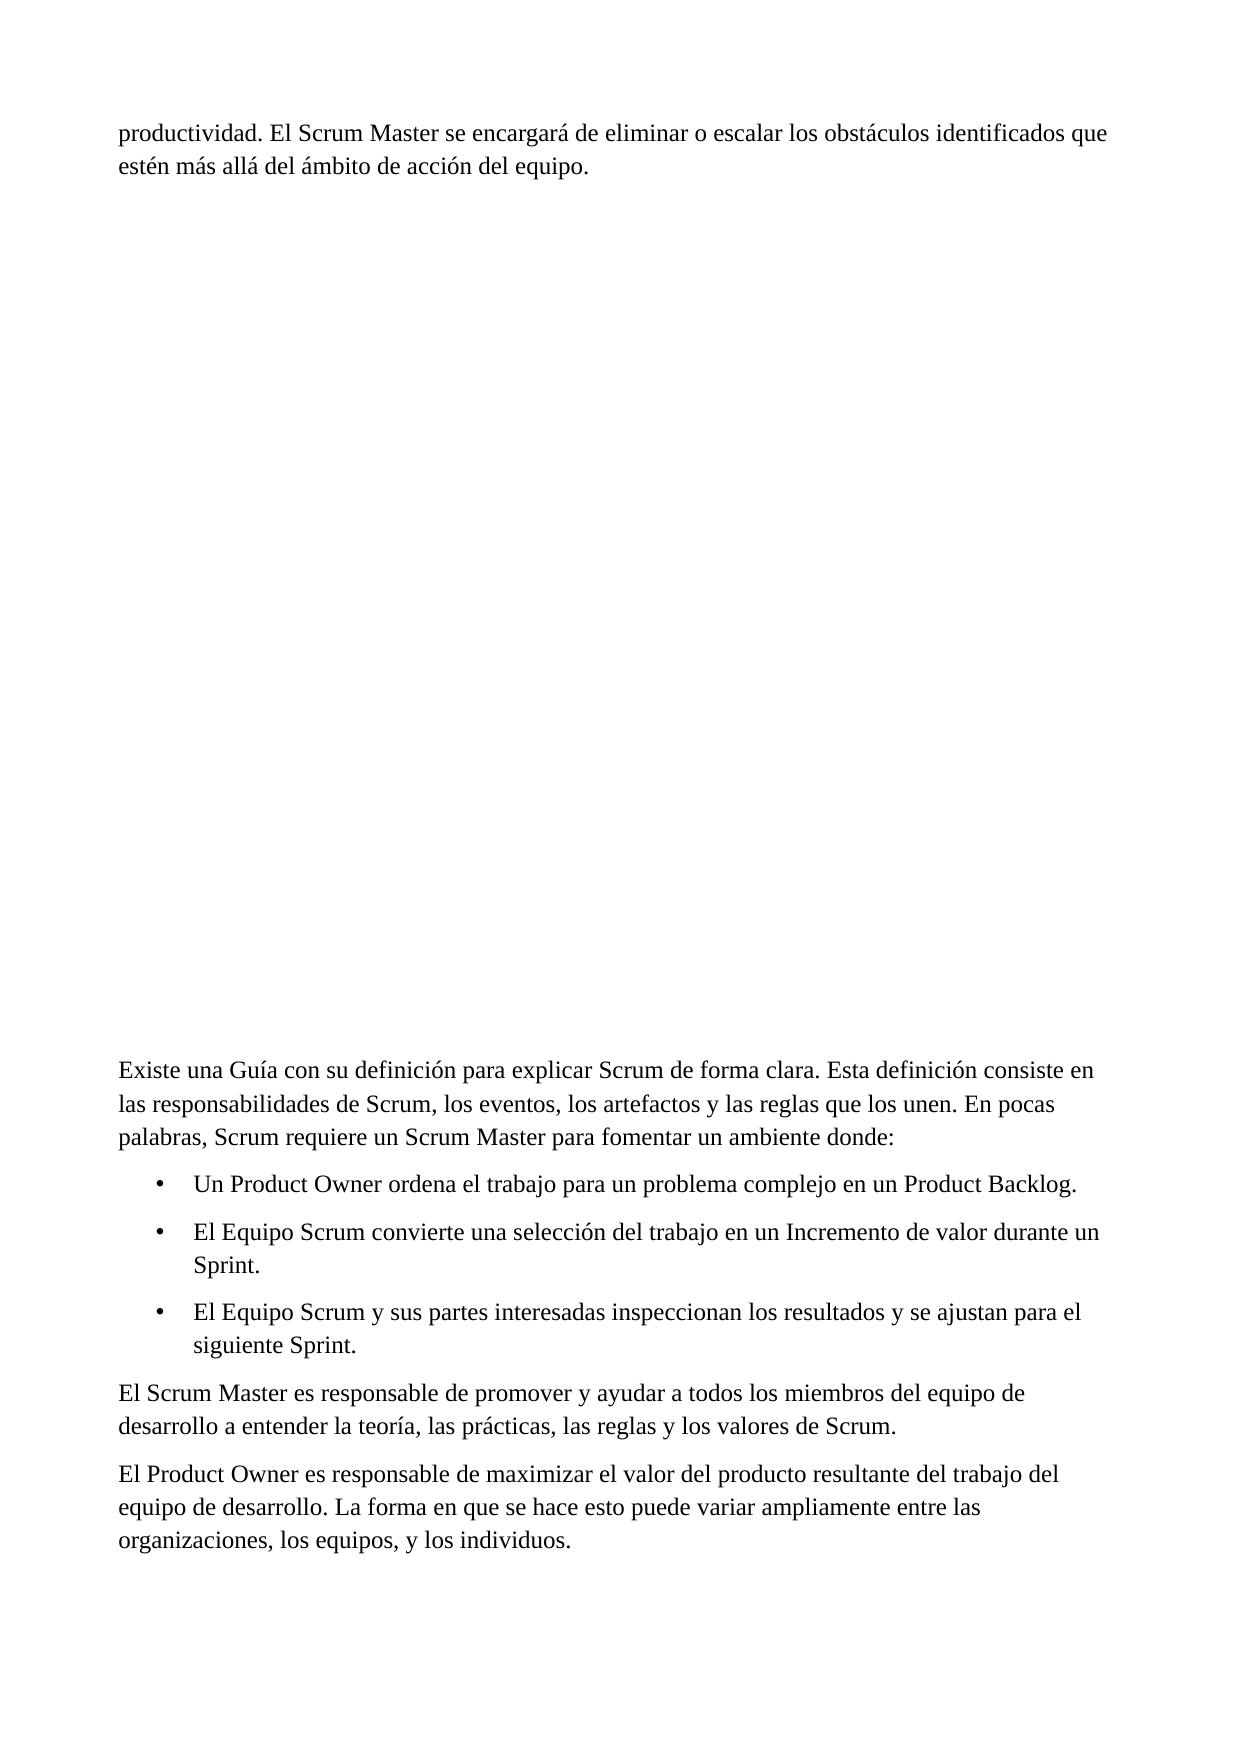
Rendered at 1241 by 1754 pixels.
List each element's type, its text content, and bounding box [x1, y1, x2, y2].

text Existe una Guía con su definición para explicar Scrum de forma clara. Esta definición consiste en las responsabilidades de Scrum, los eventos, los artefactos y las reglas que los unen. En pocas palabras, Scrum requiere un Scrum Master para fomentar un ambiente donde: [118, 1056, 1122, 1150]
text El Product Owner es responsable de maximizar el valor del producto resultante del trabajo del equipo de desarrollo. La forma en que se hace esto puede variar ampliamente entre las organizaciones, los equipos, y los individuos. [118, 1459, 1122, 1553]
list Un Product Owner ordena el trabajo para un problema complejo en un Product Backlog. [156, 1169, 1122, 1198]
text El Scrum Master es responsable de promover y ayudar a todos los miembros del equipo de desarrollo a entender la teoría, las prácticas, las reglas y los valores de Scrum. [118, 1378, 1122, 1440]
list El Equipo Scrum y sus partes interesadas inspeccionan los resultados y se ajustan para el siguiente Sprint. [156, 1297, 1122, 1359]
text productividad. El Scrum Master se encargará de eliminar o escalar los obstáculos identificados que estén más allá del ámbito de acción del equipo. [118, 118, 1122, 180]
list El Equipo Scrum convierte una selección del trabajo en un Incremento de valor durante un Sprint. [156, 1217, 1122, 1279]
